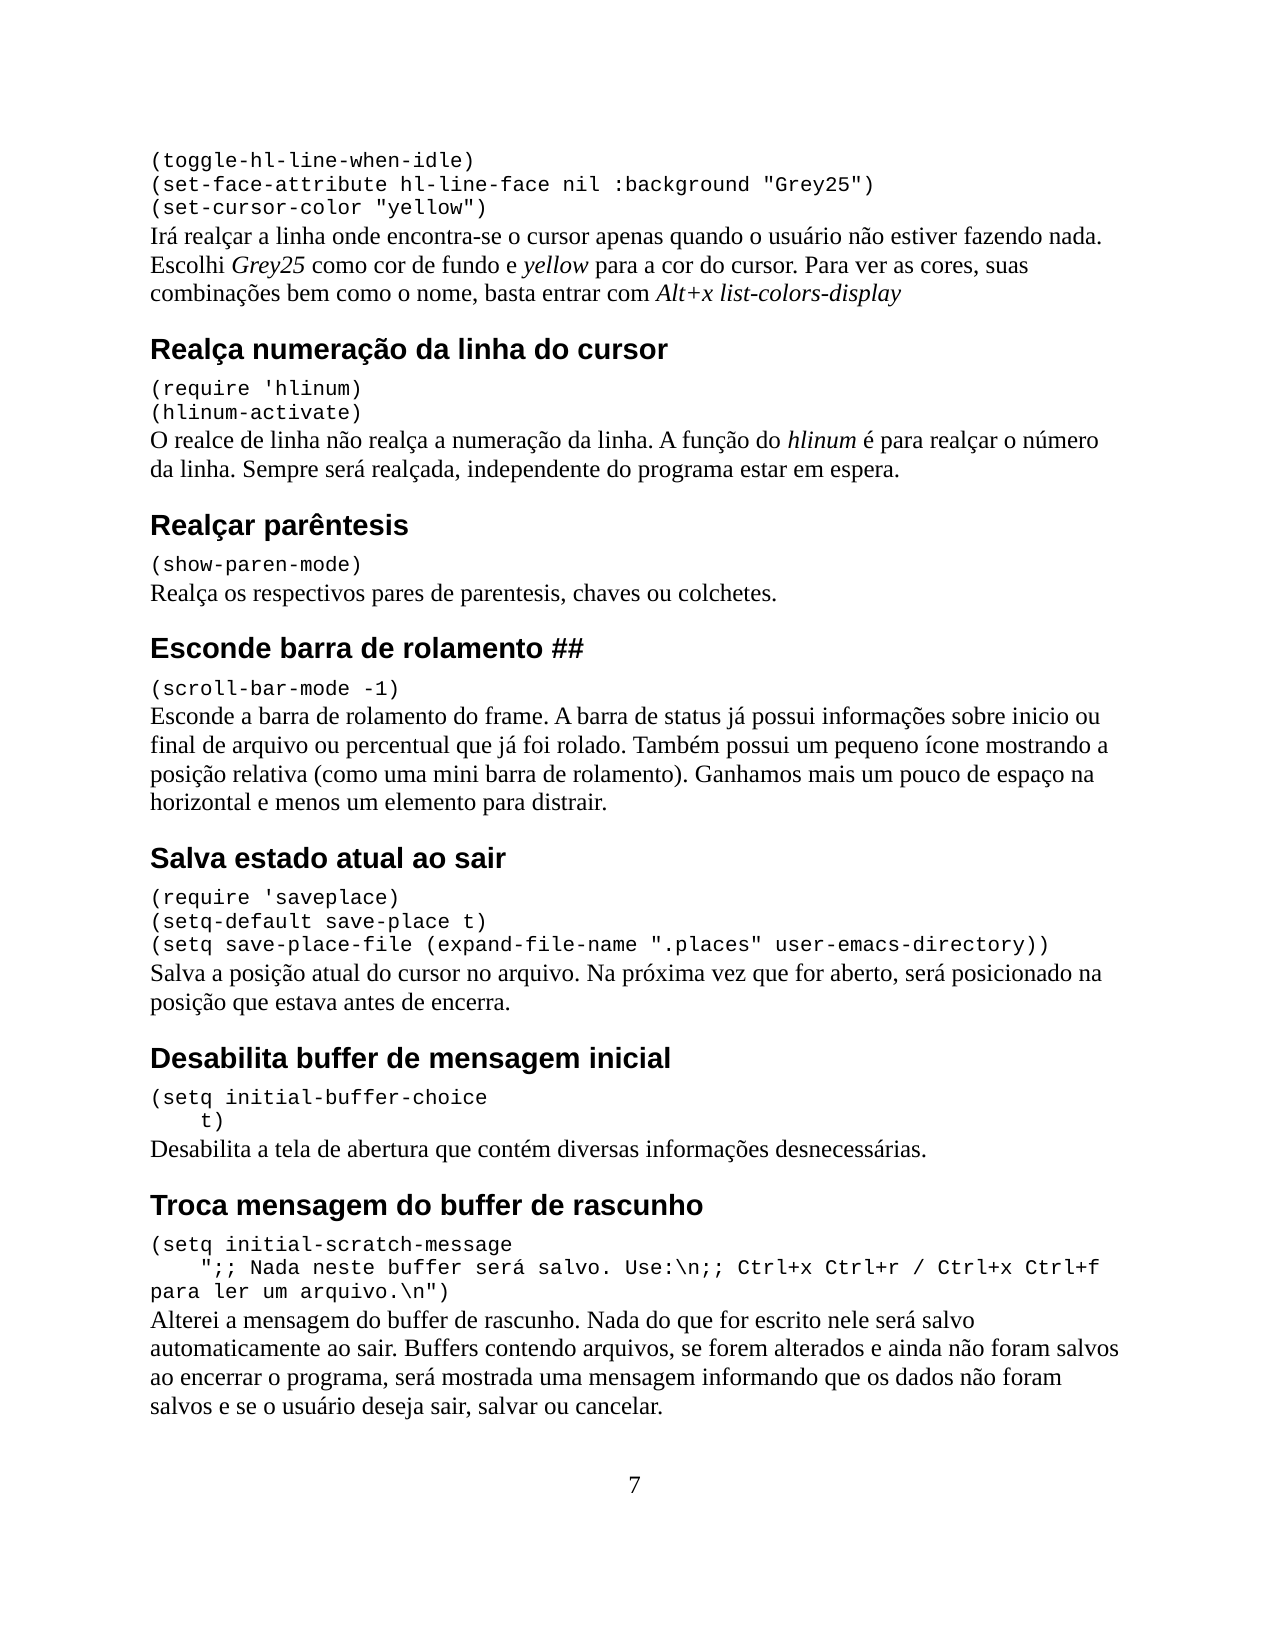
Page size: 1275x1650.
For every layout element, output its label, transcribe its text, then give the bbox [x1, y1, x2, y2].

text (require 'saveplace) [150, 887, 1125, 911]
text (setq initial-scratch-message [150, 1234, 1125, 1257]
text (show-paren-mode) [150, 554, 1125, 578]
subtitle Salva estado atual ao sair [150, 841, 1125, 875]
text ";; Nada neste buffer será salvo. Use:\n;; Ctrl+x Ctrl+r / Ctrl+x Ctrl+f para ler um arquivo.\n") [150, 1257, 1125, 1305]
text (require 'hlinum) [150, 378, 1125, 402]
subtitle Desabilita buffer de mensagem inicial [150, 1041, 1125, 1074]
subtitle Realçar parêntesis [150, 508, 1125, 542]
text Alterei a mensagem do buffer de rascunho. Nada do que for escrito nele será salvo automaticamente ao sair. Buffers contendo arquivos, se forem alterados e ainda não foram salvos ao encerrar o programa, será mostrada uma mensagem informando que os dados não foram salvos e se o usuário deseja sair, salvar ou cancelar. [150, 1305, 1125, 1420]
text (set-face-attribute hl-line-face nil :background "Grey25") [150, 174, 1125, 197]
text Irá realçar a linha onde encontra-se o cursor apenas quando o usuário não estiver fazendo nada. Escolhi Grey25 como cor de fundo e yellow para a cor do cursor. Para ver as cores, suas combinações bem como o nome, basta entrar com Alt+x list-colors-display [150, 221, 1125, 307]
text (setq-default save-place t) [150, 911, 1125, 934]
text (toggle-hl-line-when-idle) [150, 150, 1125, 174]
text (set-cursor-color "yellow") [150, 197, 1125, 221]
text (hlinum-activate) [150, 402, 1125, 426]
text (scroll-bar-mode -1) [150, 677, 1125, 701]
text t) [150, 1110, 1125, 1134]
text (setq initial-buffer-choice [150, 1087, 1125, 1110]
text O realce de linha não realça a numeração da linha. A função do hlinum é para realçar o número da linha. Sempre será realçada, independente do programa estar em espera. [150, 426, 1125, 483]
subtitle Troca mensagem do buffer de rascunho [150, 1188, 1125, 1221]
text Realça os respectivos pares de parentesis, chaves ou colchetes. [150, 578, 1125, 606]
text (setq save-place-file (expand-file-name ".places" user-emacs-directory)) [150, 934, 1125, 958]
text Esconde a barra de rolamento do frame. A barra de status já possui informações sobre inicio ou final de arquivo ou percentual que já foi rolado. Também possui um pequeno ícone mostrando a posição relativa (como uma mini barra de rolamento). Ganhamos mais um pouco de espaço na horizontal e menos um elemento para distrair. [150, 701, 1125, 816]
text Desabilita a tela de abertura que contém diversas informações desnecessárias. [150, 1134, 1125, 1163]
text Salva a posição atual do cursor no arquivo. Na próxima vez que for aberto, será posicionado na posição que estava antes de encerra. [150, 958, 1125, 1016]
subtitle Esconde barra de rolamento ## [150, 631, 1125, 665]
subtitle Realça numeração da linha do cursor [150, 332, 1125, 366]
